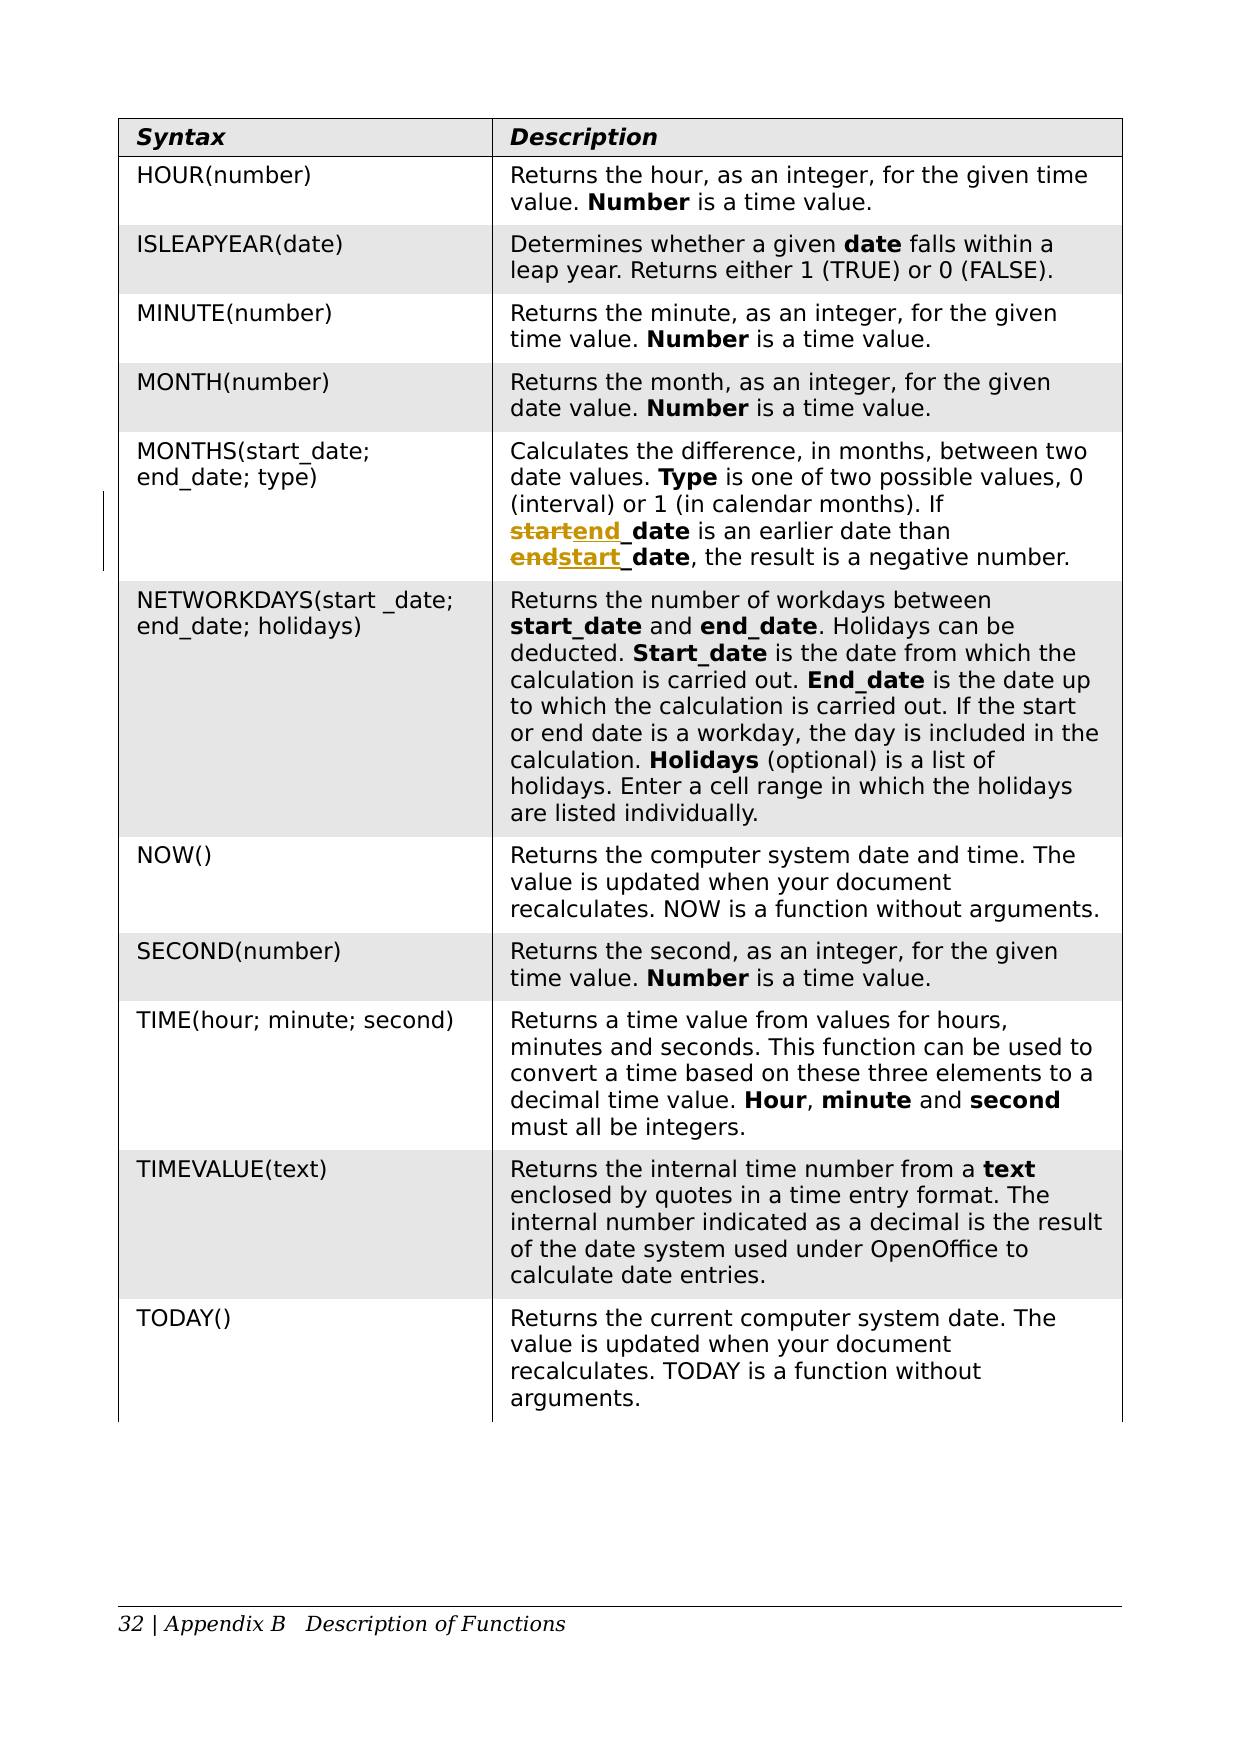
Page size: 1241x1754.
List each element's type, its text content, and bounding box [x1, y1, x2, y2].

table_cell SECOND(number) [119, 933, 492, 1001]
table_header Description [493, 119, 1122, 156]
table_cell Returns the minute, as an integer, for the given time value. Number is a time value. [493, 294, 1122, 363]
table_cell Returns the number of workdays between start_date and end_date. Holidays can be deducted. Start_date is the date from which the calculation is carried out. End_date is the date up to which the calculation is carried out. If the start or end date is a workday, the day is included in the calculation. Holidays (optional) is a list of holidays. Enter a cell range in which the holidays are listed individually. [493, 581, 1122, 837]
table_cell MONTH(number) [119, 363, 492, 432]
table_cell TIME(hour; minute; second) [119, 1001, 492, 1150]
table_cell MINUTE(number) [119, 294, 492, 363]
table_cell Returns the internal time number from a text enclosed by quotes in a time entry format. The internal number indicated as a decimal is the result of the date system used under OpenOffice to calculate date entries. [493, 1150, 1122, 1299]
table_cell Returns a time value from values for hours, minutes and seconds. This function can be used to convert a time based on these three elements to a decimal time value. Hour, minute and second must all be integers. [493, 1001, 1122, 1150]
table_cell NOW() [119, 837, 492, 932]
table_cell Returns the month, as an integer, for the given date value. Number is a time value. [493, 363, 1122, 432]
table_cell Returns the computer system date and time. The value is updated when your document recalculates. NOW is a function without arguments. [493, 837, 1122, 932]
table_cell HOUR(number) [119, 157, 492, 225]
table_header Syntax [119, 119, 492, 156]
table_cell NETWORKDAYS(start _date; end_date; holidays) [119, 581, 492, 837]
table_cell Calculates the difference, in months, between two date values. Type is one of two possible values, 0 (interval) or 1 (in calendar months). If end_date is an earlier date than start_date, the result is a negative number. [493, 432, 1122, 581]
table_cell Determines whether a given date falls within a leap year. Returns either 1 (TRUE) or 0 (FALSE). [493, 225, 1122, 294]
table_cell Returns the second, as an integer, for the given time value. Number is a time value. [493, 933, 1122, 1001]
table_cell MONTHS(start_date; end_date; type) [119, 432, 492, 581]
table_cell Returns the current computer system date. The value is updated when your document recalculates. TODAY is a function without arguments. [493, 1299, 1122, 1422]
table_cell TODAY() [119, 1299, 492, 1422]
table_cell TIMEVALUE(text) [119, 1150, 492, 1299]
table_cell Returns the hour, as an integer, for the given time value. Number is a time value. [493, 157, 1122, 225]
table_cell ISLEAPYEAR(date) [119, 225, 492, 294]
